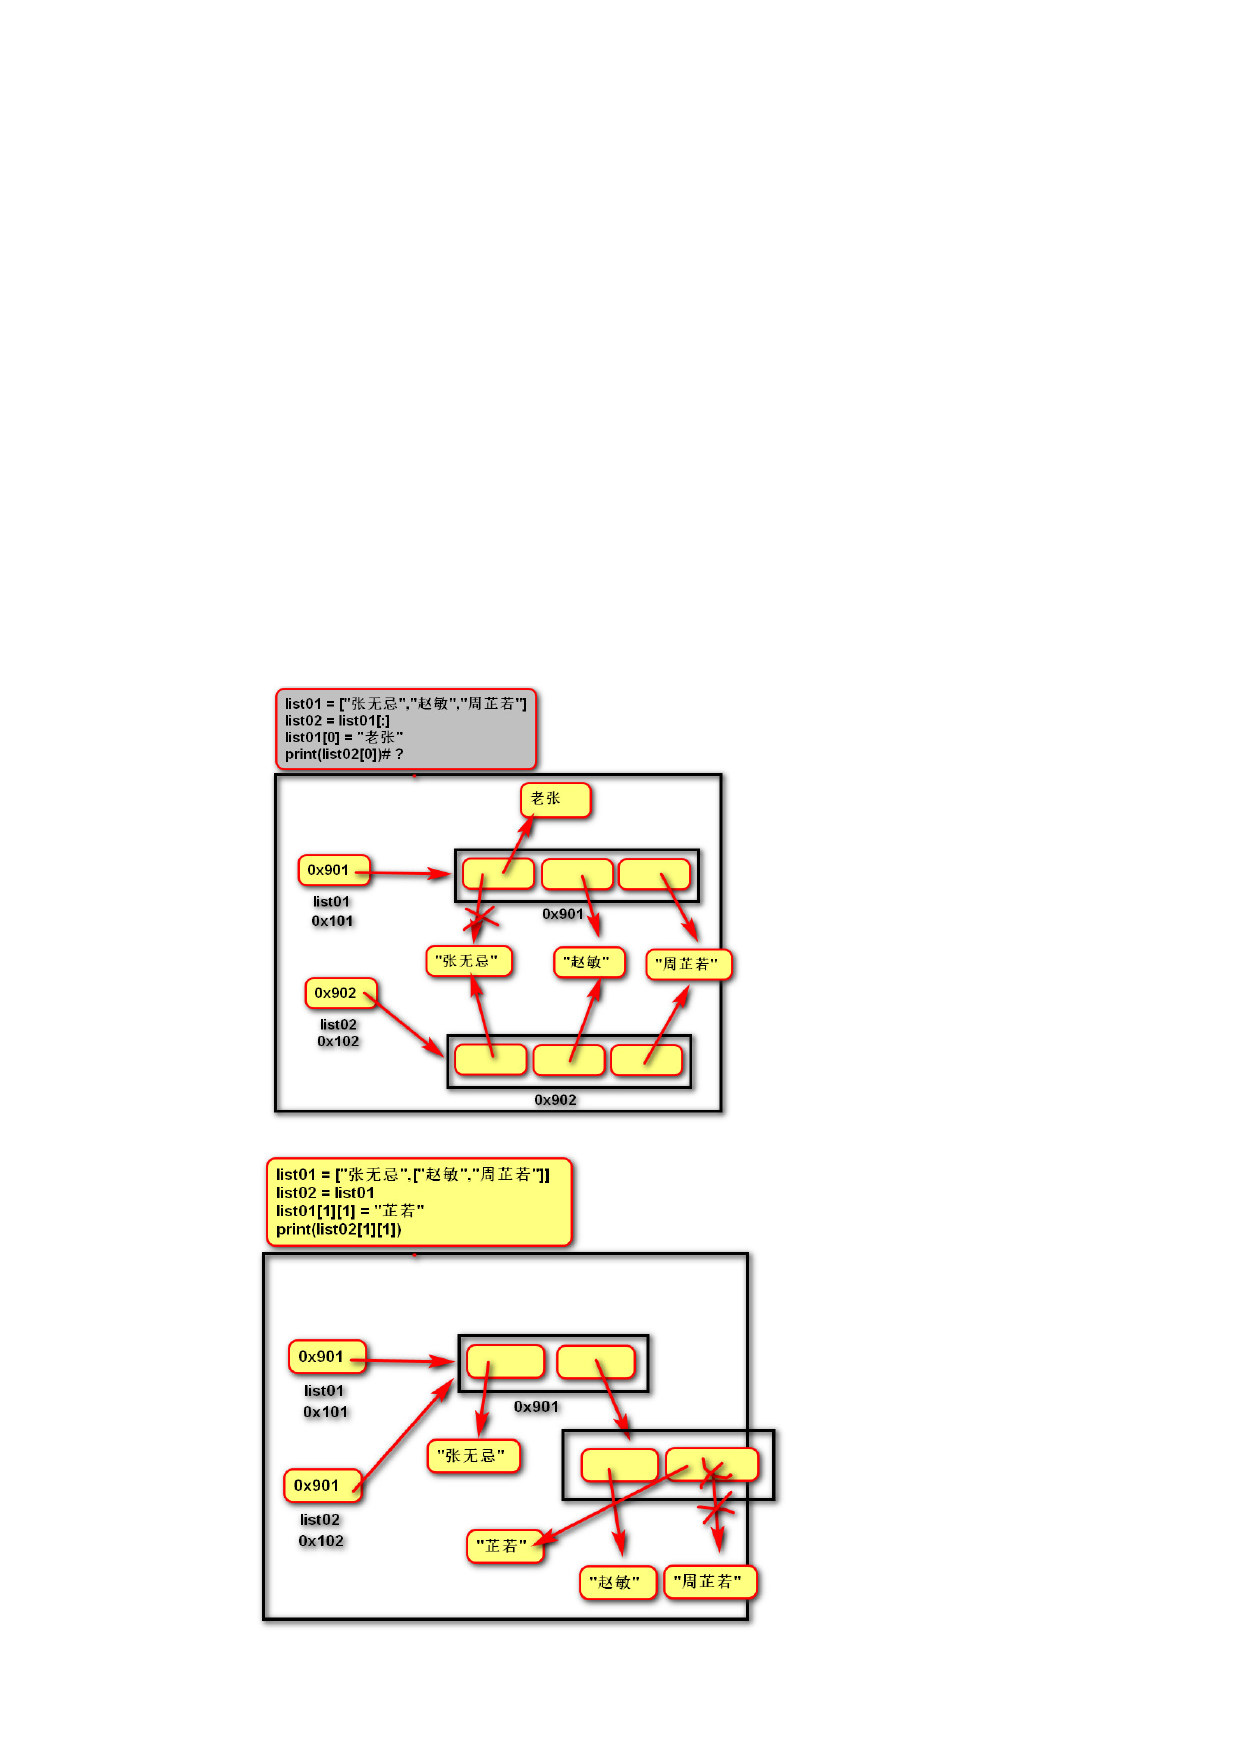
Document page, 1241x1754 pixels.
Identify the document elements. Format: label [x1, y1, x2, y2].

picture [210, 1150, 797, 1643]
picture [233, 686, 743, 1136]
